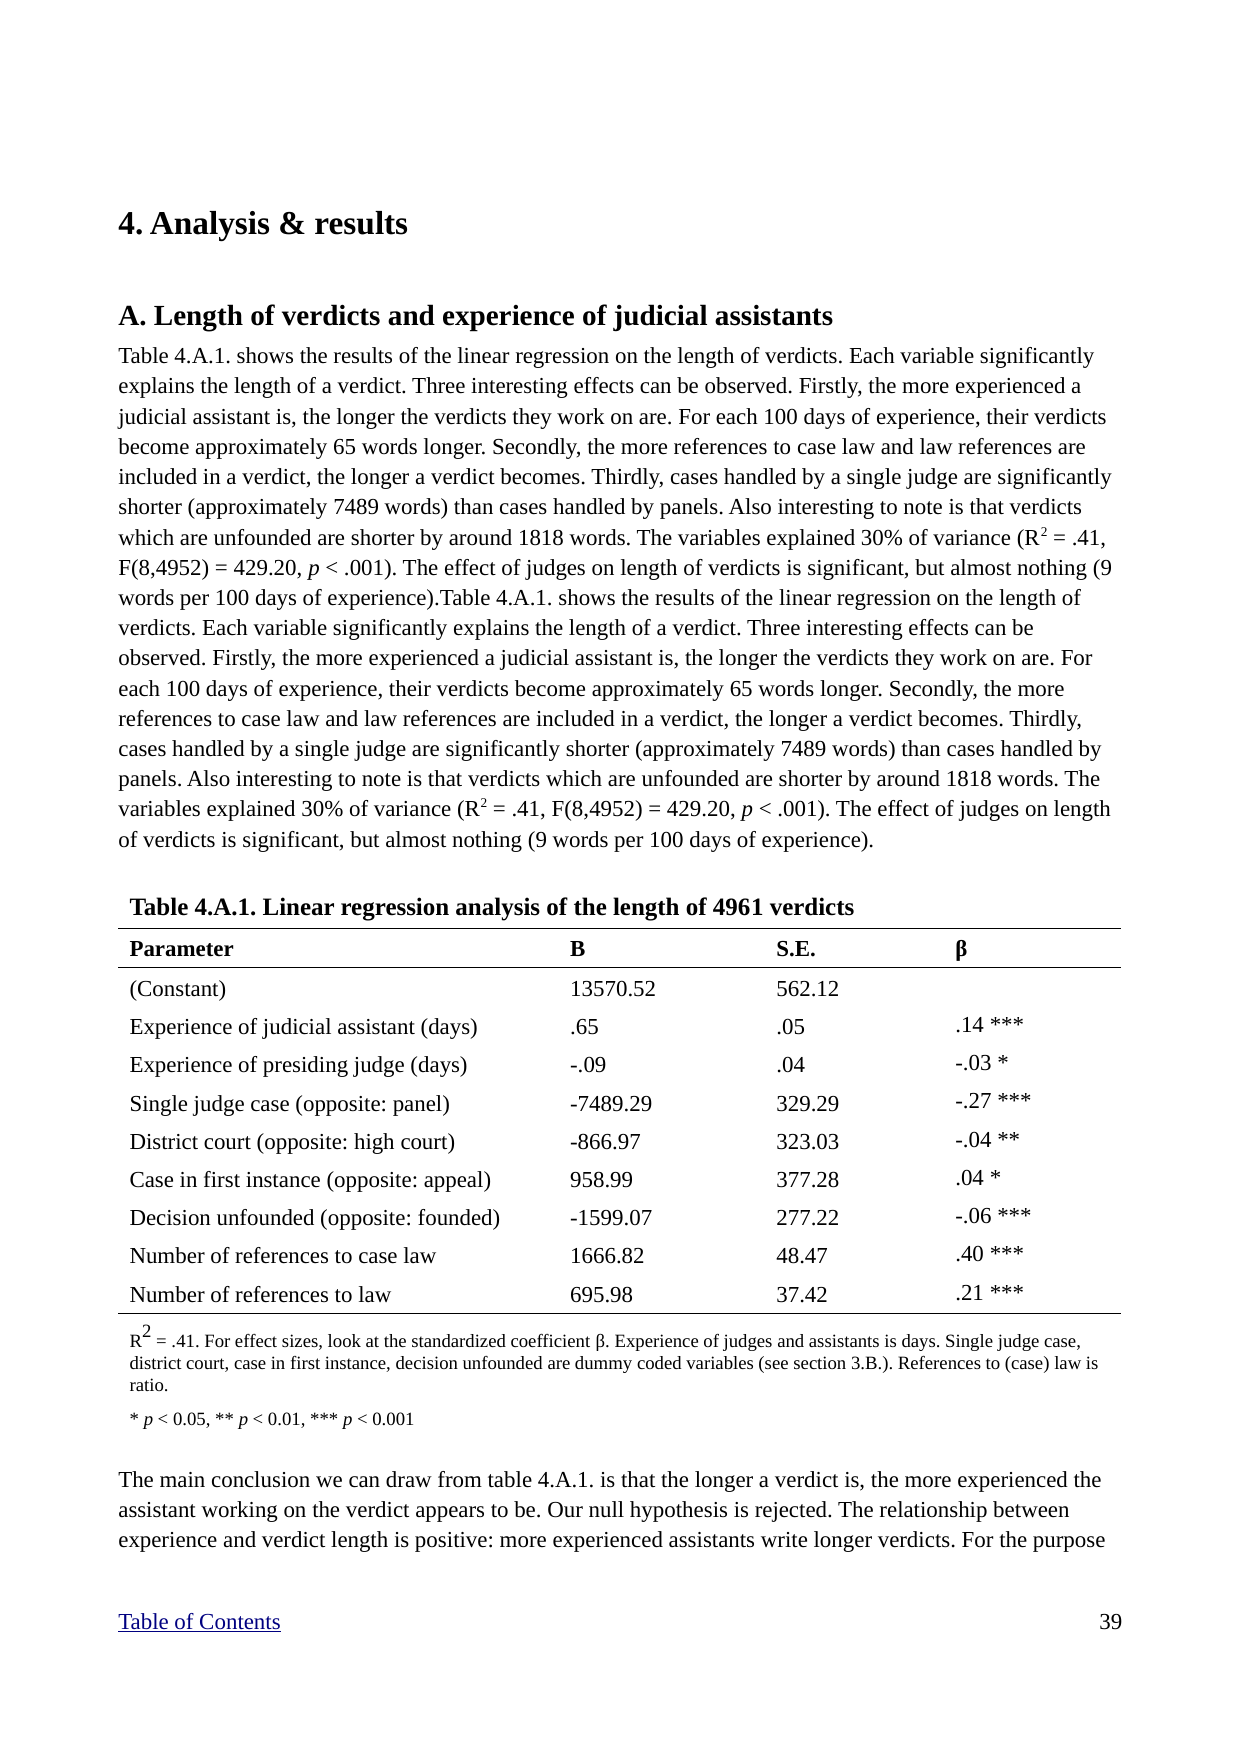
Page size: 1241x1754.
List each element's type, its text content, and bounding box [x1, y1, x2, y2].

table_cell 37.42 [765, 1275, 944, 1313]
table_cell 48.47 [765, 1237, 944, 1275]
table_cell R2 = .41. For effect sizes, look at the standardized coefficient β. Experience of judges and assistants is days. Single judge case, district court, case in first instance, decision unfounded are dummy coded variables (see section 3.B.). References to (case) law is ratio. * p < 0.05, ** p < 0.01, *** p < 0.001 [118, 1314, 1121, 1435]
table_cell B [559, 929, 765, 967]
table_cell Parameter [118, 929, 559, 967]
table_cell 277.22 [765, 1198, 944, 1237]
table_cell 377.28 [765, 1160, 944, 1198]
table_cell 958.99 [559, 1160, 765, 1198]
subtitle 4. Analysis & results [118, 203, 1122, 241]
table_cell β [944, 929, 1121, 967]
table_header Table 4.A.1. Linear regression analysis of the length of 4961 verdicts [118, 886, 1121, 927]
table_cell [944, 968, 1121, 1007]
table_cell -.27 *** [944, 1084, 1121, 1122]
table_cell 329.29 [765, 1084, 944, 1122]
table_cell 562.12 [765, 968, 944, 1007]
table_cell .21 *** [944, 1275, 1121, 1313]
table_cell Case in first instance (opposite: appeal) [118, 1160, 559, 1198]
table_cell .04 * [944, 1160, 1121, 1198]
subtitle A. Length of verdicts and experience of judicial assistants [118, 298, 1122, 332]
table_cell -.09 [559, 1045, 765, 1084]
table_cell -7489.29 [559, 1084, 765, 1122]
table_cell -.03 * [944, 1045, 1121, 1084]
table_cell Decision unfounded (opposite: founded) [118, 1198, 559, 1237]
table_cell .05 [765, 1007, 944, 1045]
table_cell Single judge case (opposite: panel) [118, 1084, 559, 1122]
table_cell Number of references to law [118, 1275, 559, 1313]
table_cell 695.98 [559, 1275, 765, 1313]
table_cell -1599.07 [559, 1198, 765, 1237]
list Table 4.A.1. shows the results of the linear regression on the length of verdicts. Each variable significantly explains the length of a verdict. Three interesting effects can be observed. Firstly, the more experienced a judicial assistant is, the longer the verdicts they work on are. For each 100 days of experience, their verdicts become approximately 65 words longer. Secondly, the more references to case law and law references are included in a verdict, the longer a verdict becomes. Thirdly, cases handled by a single judge are significantly shorter (approximately 7489 words) than cases handled by panels. Also interesting to note is that verdicts which are unfounded are shorter by around 1818 words. The variables explained 30% of variance (R2 = .41, F(8,4952) = 429.20, p < .001). The effect of judges on length of verdicts is significant, but almost nothing (9 words per 100 days of experience).Table 4.A.1. shows the results of the linear regression on the length of verdicts. Each variable significantly explains the length of a verdict. Three interesting effects can be observed. Firstly, the more experienced a judicial assistant is, the longer the verdicts they work on are. For each 100 days of experience, their verdicts become approximately 65 words longer. Secondly, the more references to case law and law references are included in a verdict, the longer a verdict becomes. Thirdly, cases handled by a single judge are significantly shorter (approximately 7489 words) than cases handled by panels. Also interesting to note is that verdicts which are unfounded are shorter by around 1818 words. The variables explained 30% of variance (R2 = .41, F(8,4952) = 429.20, p < .001). The effect of judges on length of verdicts is significant, but almost nothing (9 words per 100 days of experience). [118, 342, 1122, 852]
list The main conclusion we can draw from table 4.A.1. is that the longer a verdict is, the more experienced the assistant working on the verdict appears to be. Our null hypothesis is rejected. The relationship between experience and verdict length is positive: more experienced assistants write longer verdicts. For the purpose [118, 1466, 1122, 1552]
table_cell 1666.82 [559, 1237, 765, 1275]
table_cell .40 *** [944, 1237, 1121, 1275]
table_cell 323.03 [765, 1122, 944, 1160]
table_cell Experience of presiding judge (days) [118, 1045, 559, 1084]
table_cell -.06 *** [944, 1198, 1121, 1237]
table_cell .04 [765, 1045, 944, 1084]
table_cell Experience of judicial assistant (days) [118, 1007, 559, 1045]
table_cell S.E. [765, 929, 944, 967]
table_cell .14 *** [944, 1007, 1121, 1045]
table_cell Number of references to case law [118, 1237, 559, 1275]
table_cell -.04 ** [944, 1122, 1121, 1160]
table_cell -866.97 [559, 1122, 765, 1160]
table_cell District court (opposite: high court) [118, 1122, 559, 1160]
table_cell .65 [559, 1007, 765, 1045]
table_cell 13570.52 [559, 968, 765, 1007]
table_cell (Constant) [118, 968, 559, 1007]
